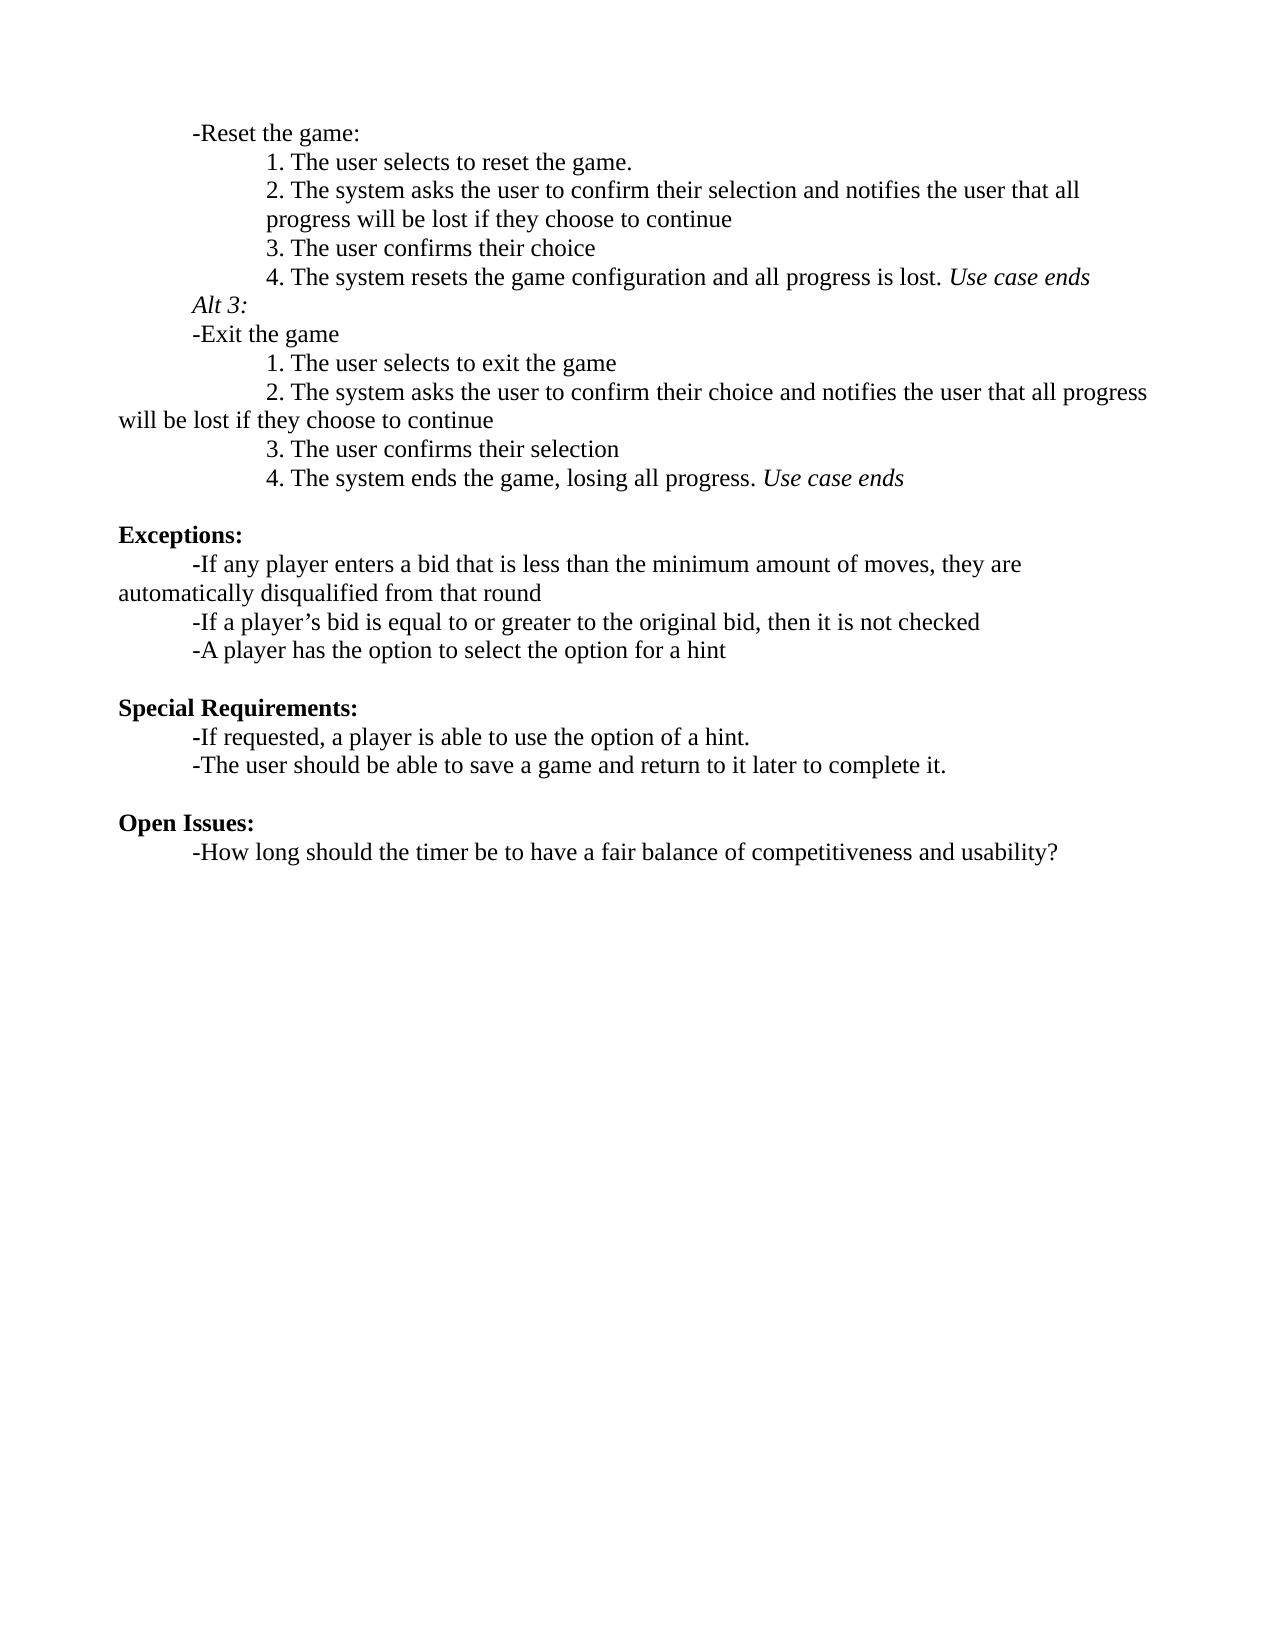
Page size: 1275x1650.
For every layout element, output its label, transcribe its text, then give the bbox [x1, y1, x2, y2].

text 3. The user confirms their choice [192, 233, 1157, 262]
text Exceptions: [118, 521, 1157, 549]
text -Reset the game: [118, 118, 1157, 147]
text 3. The user confirms their selection [118, 434, 1157, 463]
text -If any player enters a bid that is less than the minimum amount of moves, they are automatically disqualified from that round [118, 549, 1157, 607]
text -If requested, a player is able to use the option of a hint. [118, 722, 1157, 751]
text 4. The system resets the game configuration and all progress is lost. Use case ends [192, 262, 1157, 291]
text 2. The system asks the user to confirm their choice and notifies the user that all progress will be lost if they choose to continue [118, 377, 1157, 434]
text Open Issues: [118, 808, 1157, 837]
text 1. The user selects to exit the game [118, 348, 1157, 377]
text -A player has the option to select the option for a hint [118, 636, 1157, 664]
text -The user should be able to save a game and return to it later to complete it. [118, 751, 1157, 779]
text Special Requirements: [118, 693, 1157, 722]
text -Exit the game [118, 319, 1157, 348]
text 1. The user selects to reset the game. [192, 147, 1157, 176]
text 2. The system asks the user to confirm their selection and notifies the user that all progress will be lost if they choose to continue [266, 176, 1157, 233]
text -If a player’s bid is equal to or greater to the original bid, then it is not checked [118, 607, 1157, 636]
text -How long should the timer be to have a fair balance of competitiveness and usability? [118, 837, 1157, 866]
text Alt 3: [118, 291, 1157, 319]
text 4. The system ends the game, losing all progress. Use case ends [118, 463, 1157, 492]
